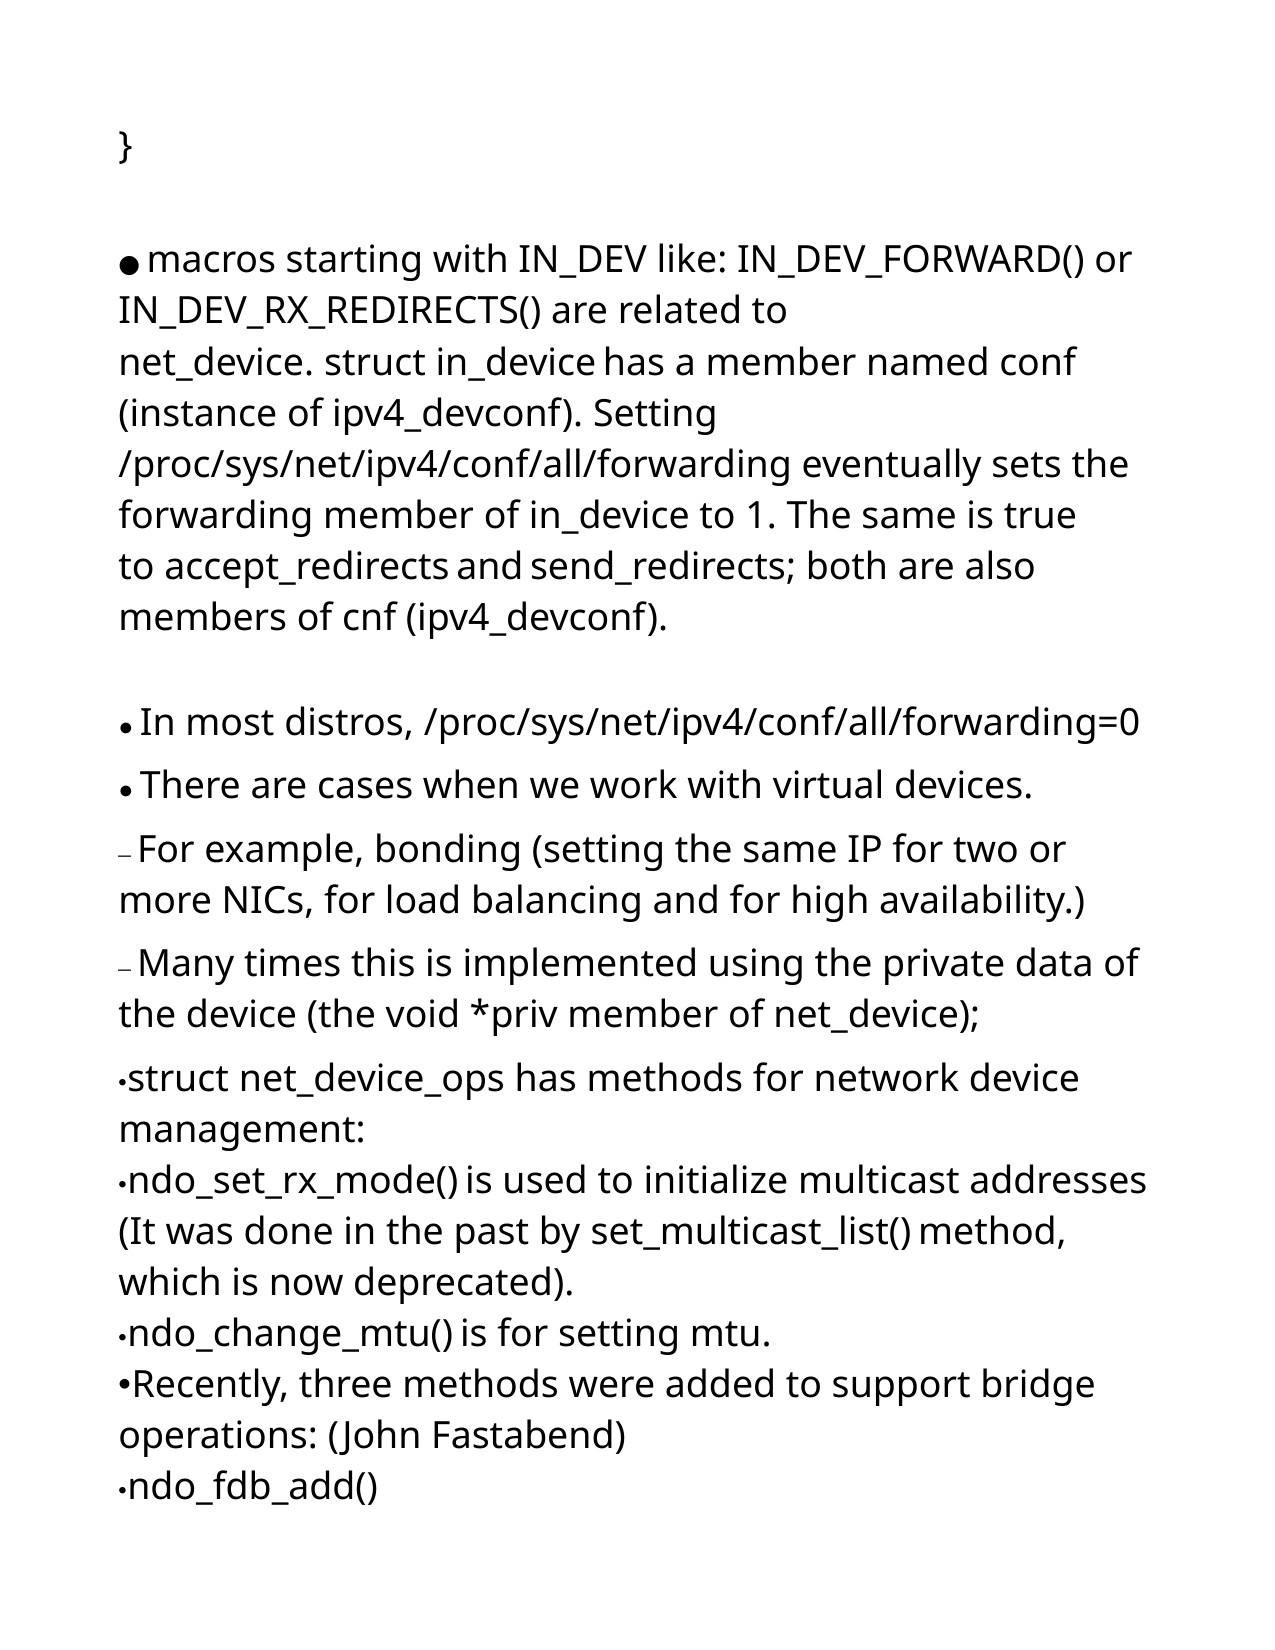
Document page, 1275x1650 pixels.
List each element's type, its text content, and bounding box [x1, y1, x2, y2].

list Recently, three methods were added to support bridge operations: (John Fastabend) [118, 1357, 1157, 1459]
list ndo_set_rx_mode() is used to initialize multicast addresses (It was done in the past by set_multicast_list() method, which is now deprecated). [118, 1153, 1157, 1306]
list ndo_change_mtu() is for setting mtu. [118, 1306, 1157, 1357]
list struct net_device_ops has methods for network device management: [118, 1051, 1157, 1153]
text – Many times this is implemented using the private data of the device (the void *priv member of net_device); [118, 936, 1157, 1038]
text ● macros starting with IN_DEV like: IN_DEV_FORWARD() or IN_DEV_RX_REDIRECTS() are related to net_device. struct in_device has a member named conf (instance of ipv4_devconf). Setting /proc/sys/net/ipv4/conf/all/forwarding eventually sets the forwarding member of in_device to 1. The same is true to accept_redirects and send_redirects; both are also members of cnf (ipv4_devconf). [118, 182, 1157, 641]
text } [118, 118, 1157, 169]
text ● There are cases when we work with virtual devices. [118, 758, 1157, 809]
list ndo_fdb_add() [118, 1459, 1157, 1510]
text ● In most distros, /proc/sys/net/ipv4/conf/all/forwarding=0 [118, 695, 1157, 746]
text – For example, bonding (setting the same IP for two or more NICs, for load balancing and for high availability.) [118, 822, 1157, 924]
